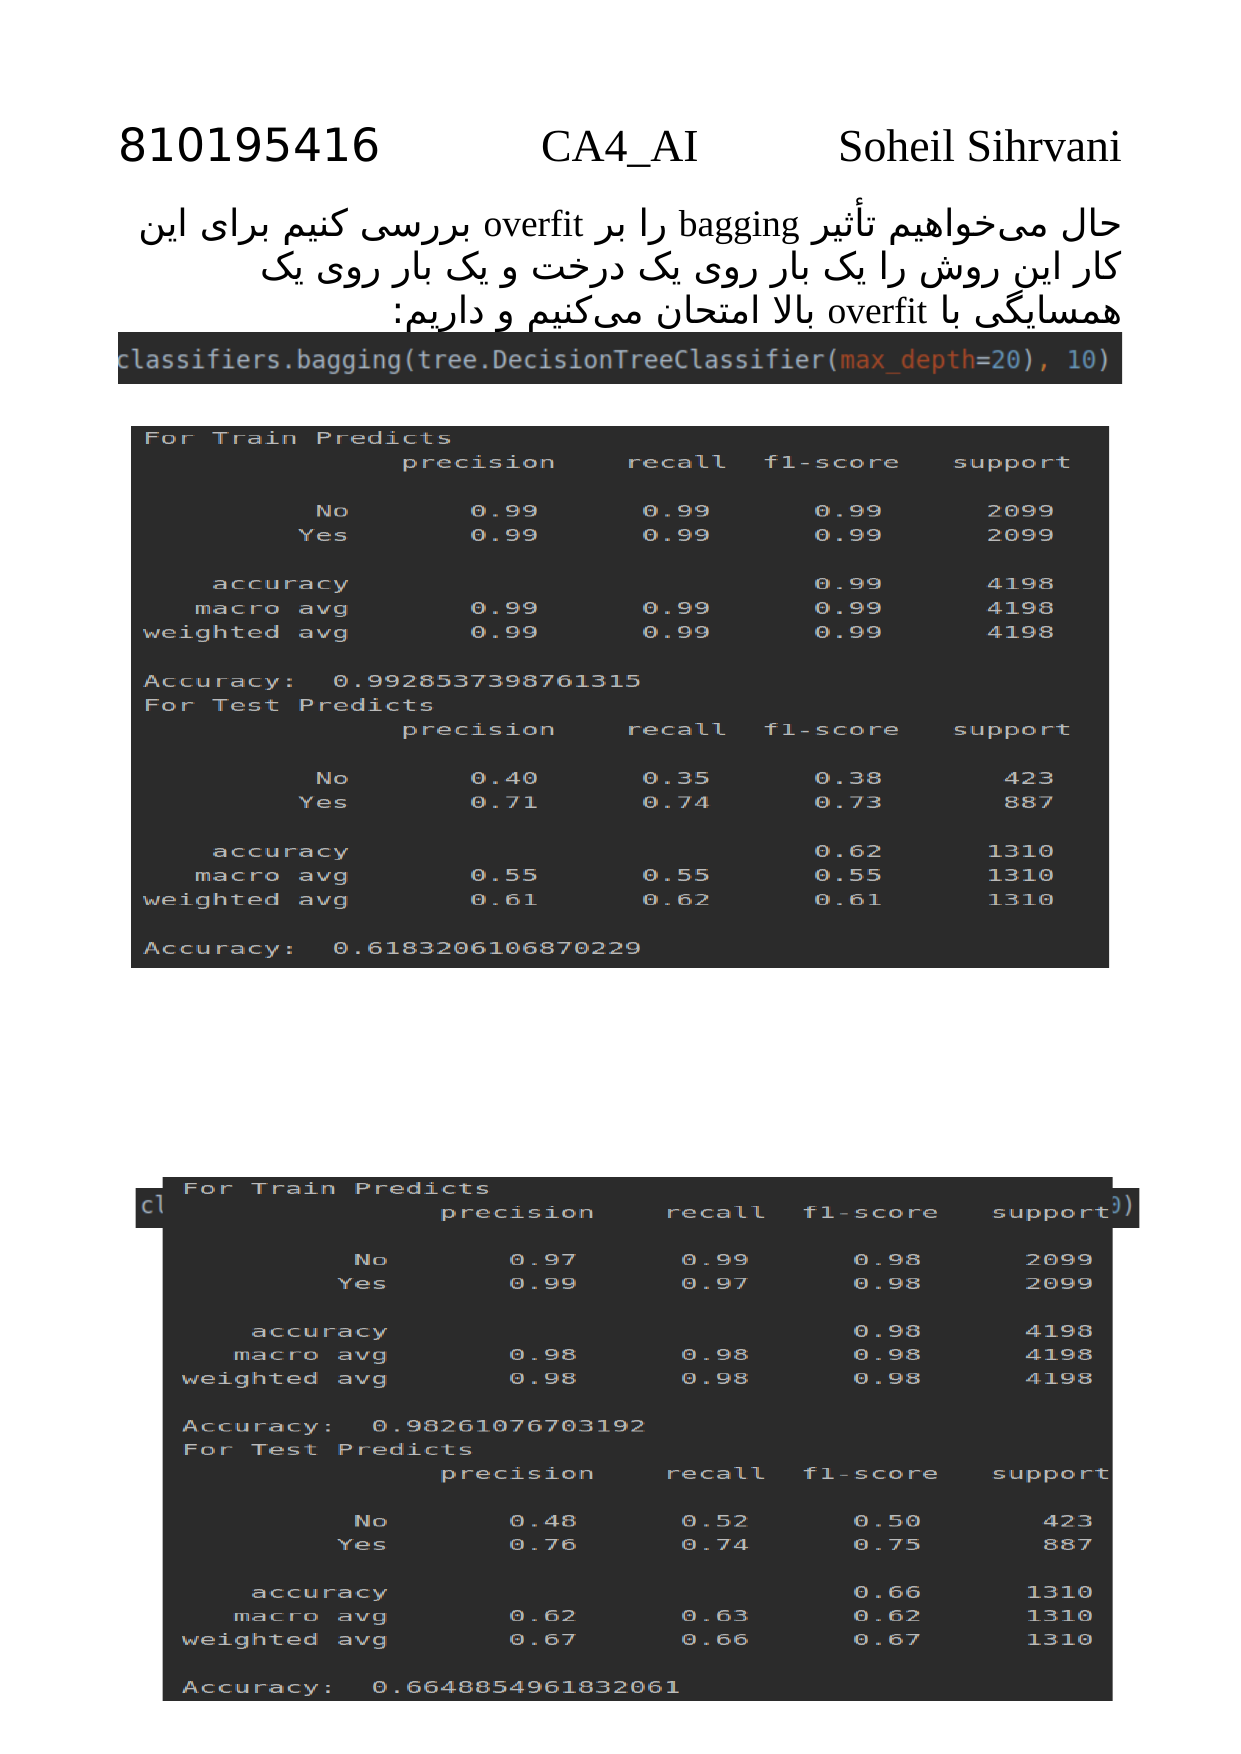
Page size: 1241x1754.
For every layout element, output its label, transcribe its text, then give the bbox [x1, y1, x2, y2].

picture [131, 426, 1110, 968]
picture [135, 1177, 1140, 1701]
picture [118, 332, 1123, 384]
text حال می‌خواهیم تأثیر bagging را بر overfit بررسی کنیم برای این کار این روش را یک بار روی یک درخت و یک بار روی یک همسایگی با overfit بالا امتحان می‌کنیم و داریم: [118, 201, 1122, 332]
